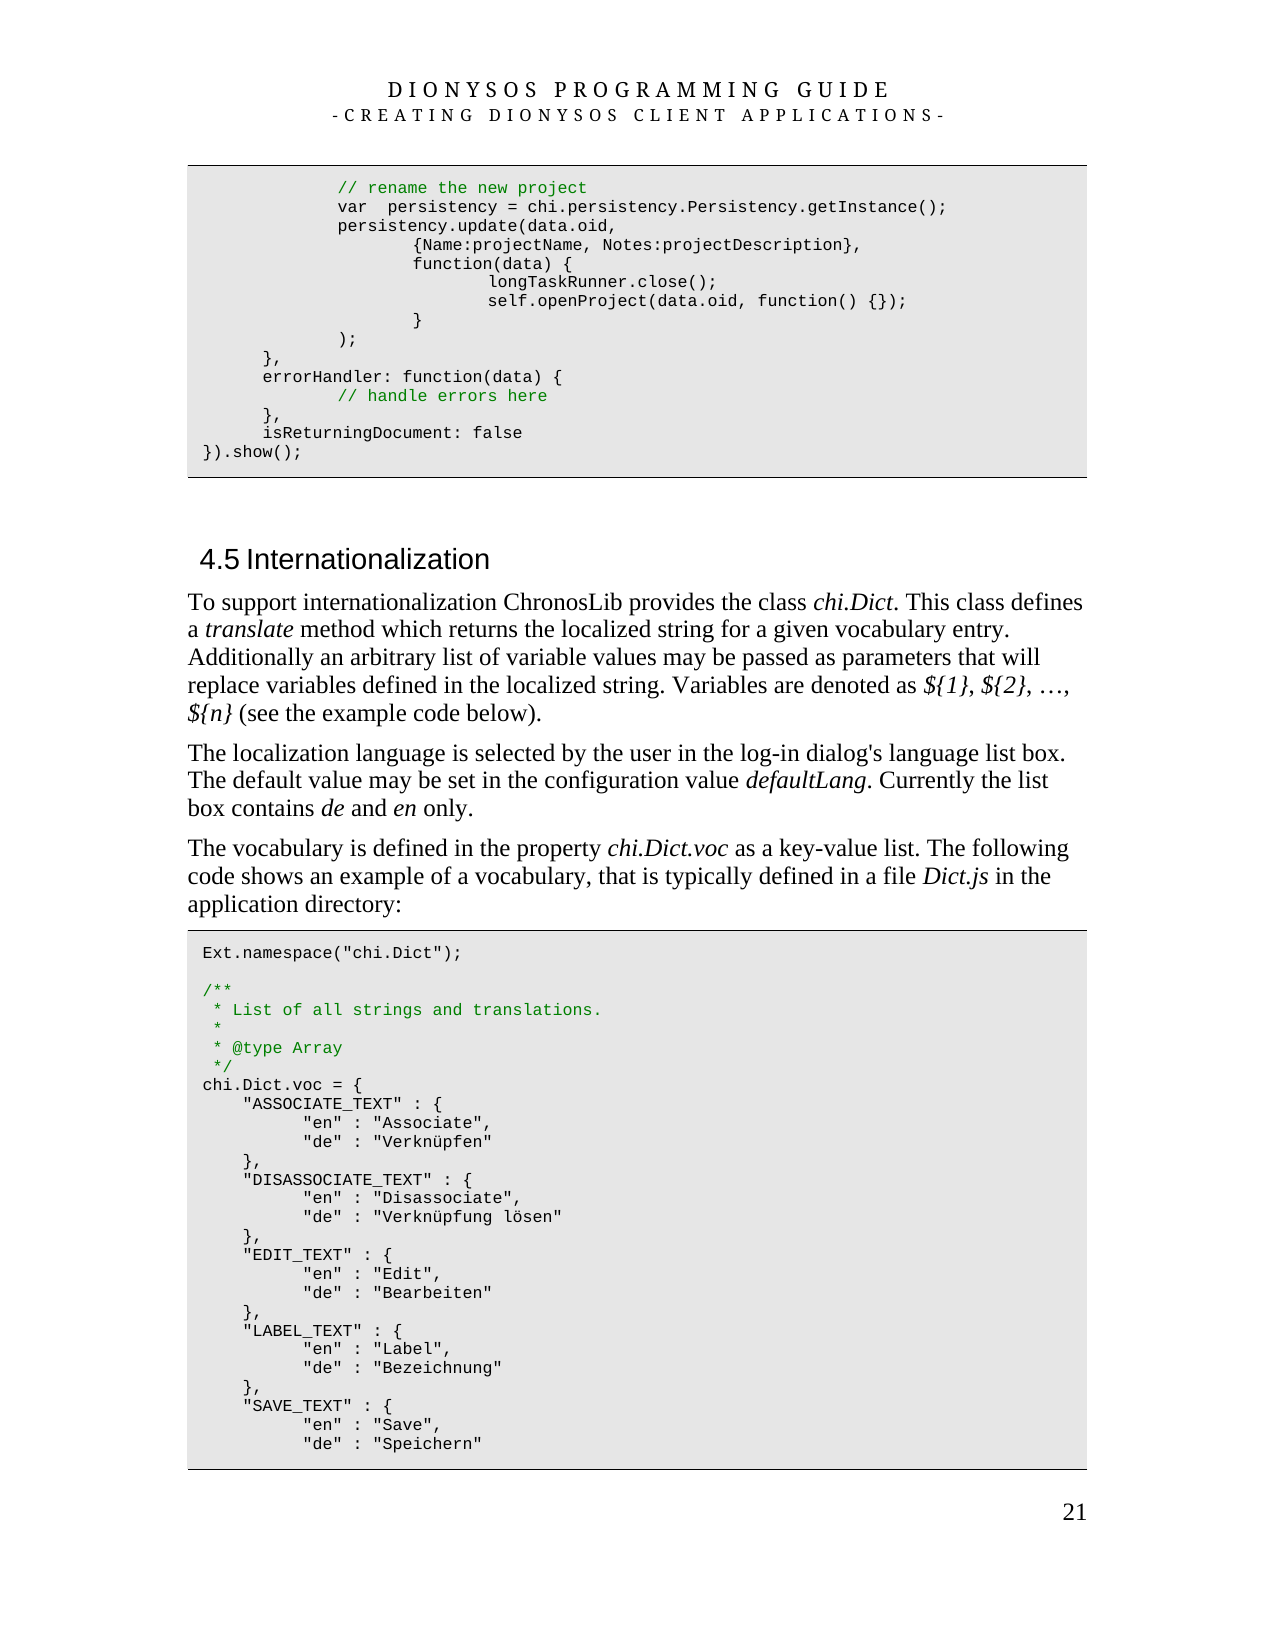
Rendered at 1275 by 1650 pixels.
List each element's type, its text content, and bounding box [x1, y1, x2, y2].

subtitle Internationalization [187, 543, 1087, 575]
text "ASSOCIATE_TEXT" : { [187, 1081, 1087, 1100]
text "SAVE_TEXT" : { [187, 1383, 1087, 1401]
text }, [187, 1288, 1087, 1307]
text To support internationalization ChronosLib provides the class chi.Dict. This class defines a translate method which returns the localized string for a given vocabulary entry. Additionally an arbitrary list of variable values may be passed as parameters that will replace variables defined in the localized string. Variables are denoted as ${1}, ${2}, …, ${n} (see the example code below). [187, 588, 1087, 726]
text }, [187, 334, 1087, 353]
text }, [187, 1213, 1087, 1232]
text } [187, 297, 1087, 316]
text "de" : "Verknüpfung lösen" [187, 1194, 1087, 1213]
text The localization language is selected by the user in the log-in dialog's language list box. The default value may be set in the configuration value defaultLang. Currently the list box contains de and en only. [187, 739, 1087, 822]
text * List of all strings and translations. [187, 987, 1087, 1006]
text persistency.update(data.oid, [187, 203, 1087, 221]
text isReturningDocument: false [187, 410, 1087, 429]
text */ [187, 1043, 1087, 1062]
text {Name:projectName, Notes:projectDescription}, [187, 221, 1087, 240]
text "en" : "Edit", [187, 1251, 1087, 1269]
text self.openProject(data.oid, function() {}); [187, 278, 1087, 297]
text /** [187, 968, 1087, 987]
text "DISASSOCIATE_TEXT" : { [187, 1156, 1087, 1175]
text * [187, 1006, 1087, 1024]
text var persistency = chi.persistency.Persistency.getInstance(); [187, 184, 1087, 203]
text Ext.namespace("chi.Dict"); [187, 931, 1087, 949]
text }, [187, 1364, 1087, 1383]
text "de" : "Speichern" [187, 1420, 1087, 1469]
text "en" : "Disassociate", [187, 1175, 1087, 1194]
text "de" : "Bezeichnung" [187, 1345, 1087, 1364]
text }, [384, 1137, 390, 1144]
text "en" : "Label", [187, 1326, 1087, 1345]
text "de" : "Bearbeiten" [187, 1269, 1087, 1288]
text "EDIT_TEXT" : { [187, 1232, 1087, 1251]
text }).show(); [187, 429, 1087, 477]
text longTaskRunner.close(); [187, 259, 1087, 278]
text "en" : "Associate", [187, 1100, 1087, 1119]
text "de" : "Verknüpfen" [187, 1119, 1087, 1137]
text errorHandler: function(data) { [187, 353, 1087, 372]
text "en" : "Save", [187, 1401, 1087, 1420]
text ); [187, 316, 1087, 334]
text The vocabulary is defined in the property chi.Dict.voc as a key-value list. The following code shows an example of a vocabulary, that is typically defined in a file Dict.js in the application directory: [187, 834, 1087, 918]
text }, [187, 1137, 1087, 1156]
text chi.Dict.voc = { [187, 1062, 1087, 1081]
text // rename the new project [187, 166, 1087, 184]
text * @type Array [187, 1024, 1087, 1043]
text "LABEL_TEXT" : { [187, 1307, 1087, 1326]
text function(data) { [187, 240, 1087, 259]
text // handle errors here [187, 372, 1087, 391]
text }, [187, 391, 1087, 410]
